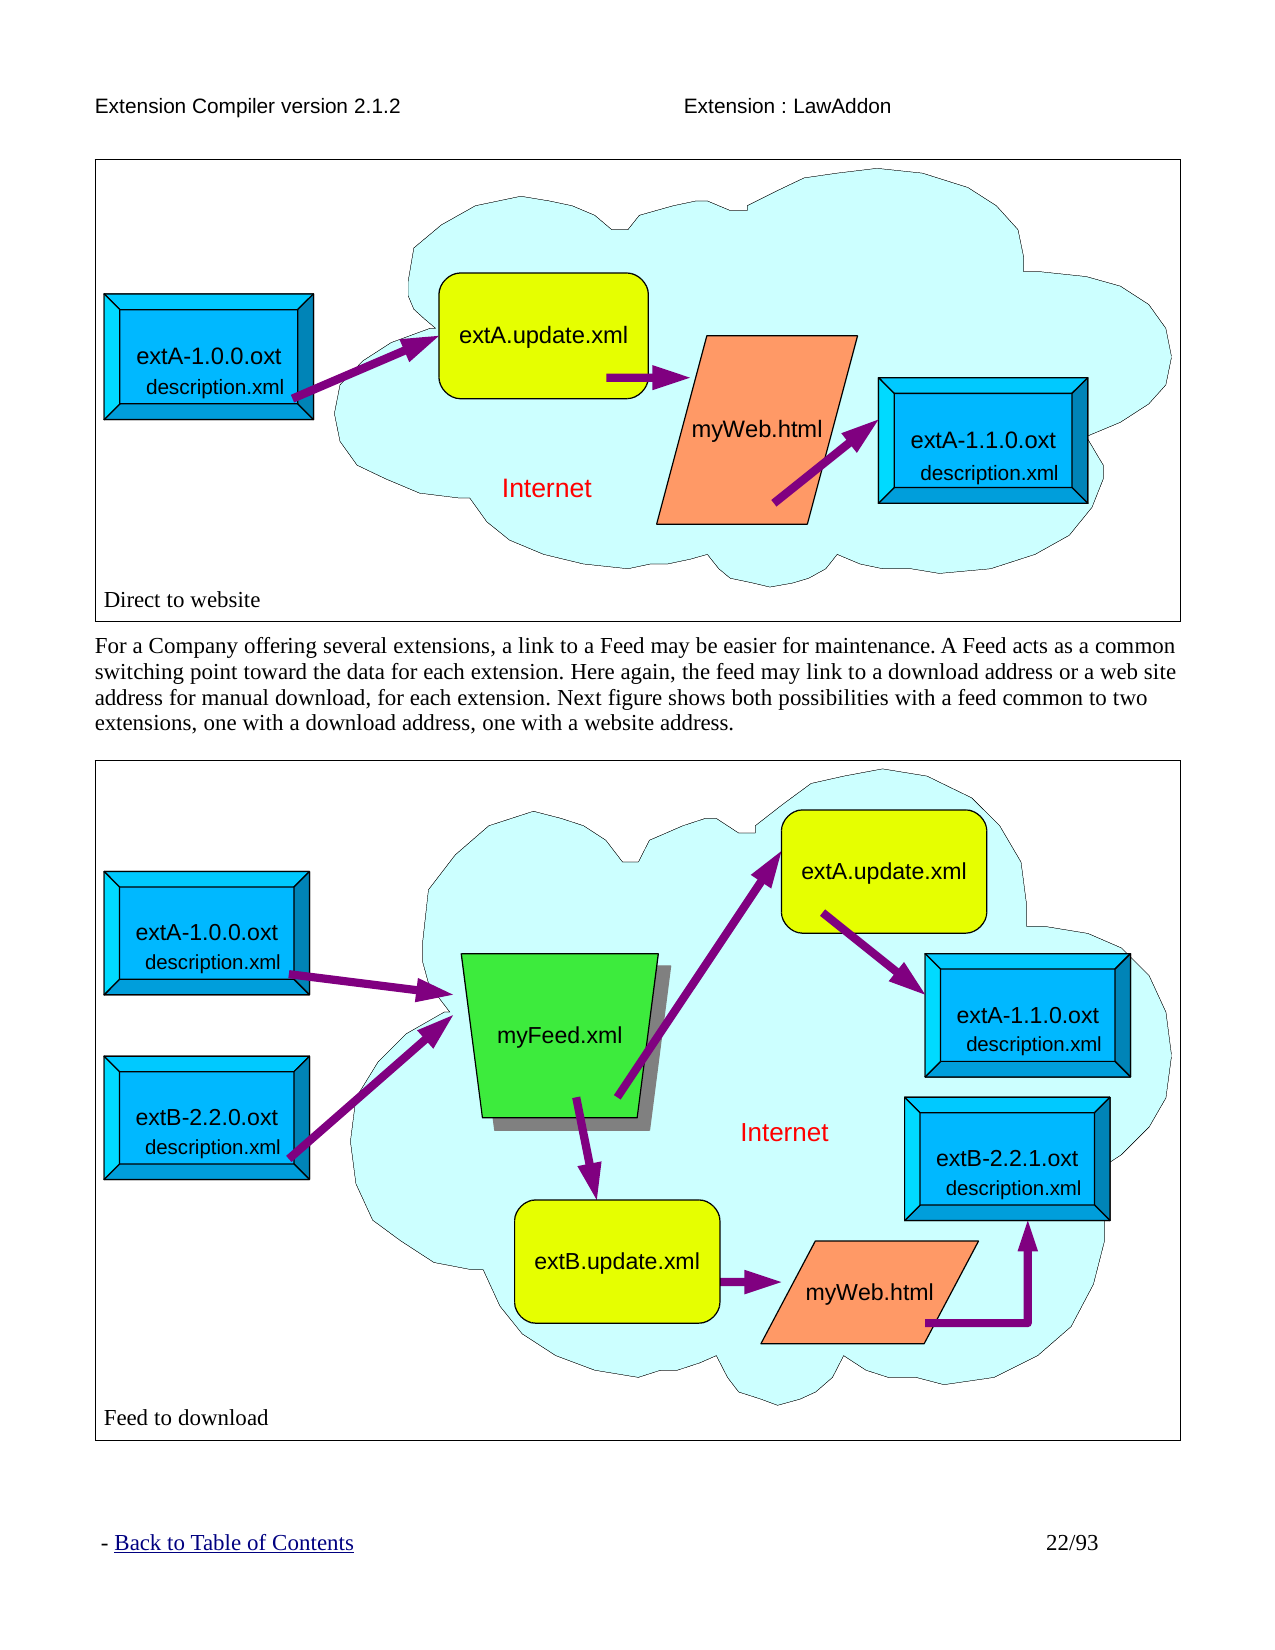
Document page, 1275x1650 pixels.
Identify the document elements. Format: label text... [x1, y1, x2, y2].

text Feed to download [103, 982, 448, 1133]
text Direct to website [103, 168, 870, 383]
text Direct to website [103, 361, 1172, 613]
text Feed to download [103, 769, 875, 985]
text Feed to download [891, 769, 1172, 1050]
text Direct to website [885, 168, 1172, 353]
text For a Company offering several extensions, a link to a Feed may be easier for maintenance. A Feed acts as a common switching point toward the data for each extension. Here again, the feed may link to a download address or a web site address for manual download, for each extension. Next figure shows both possibilities with a feed common to two extensions, one with a download address, one with a website address. [94, 160, 1181, 736]
text [94, 147, 1181, 159]
text Feed to download [103, 1061, 1172, 1431]
